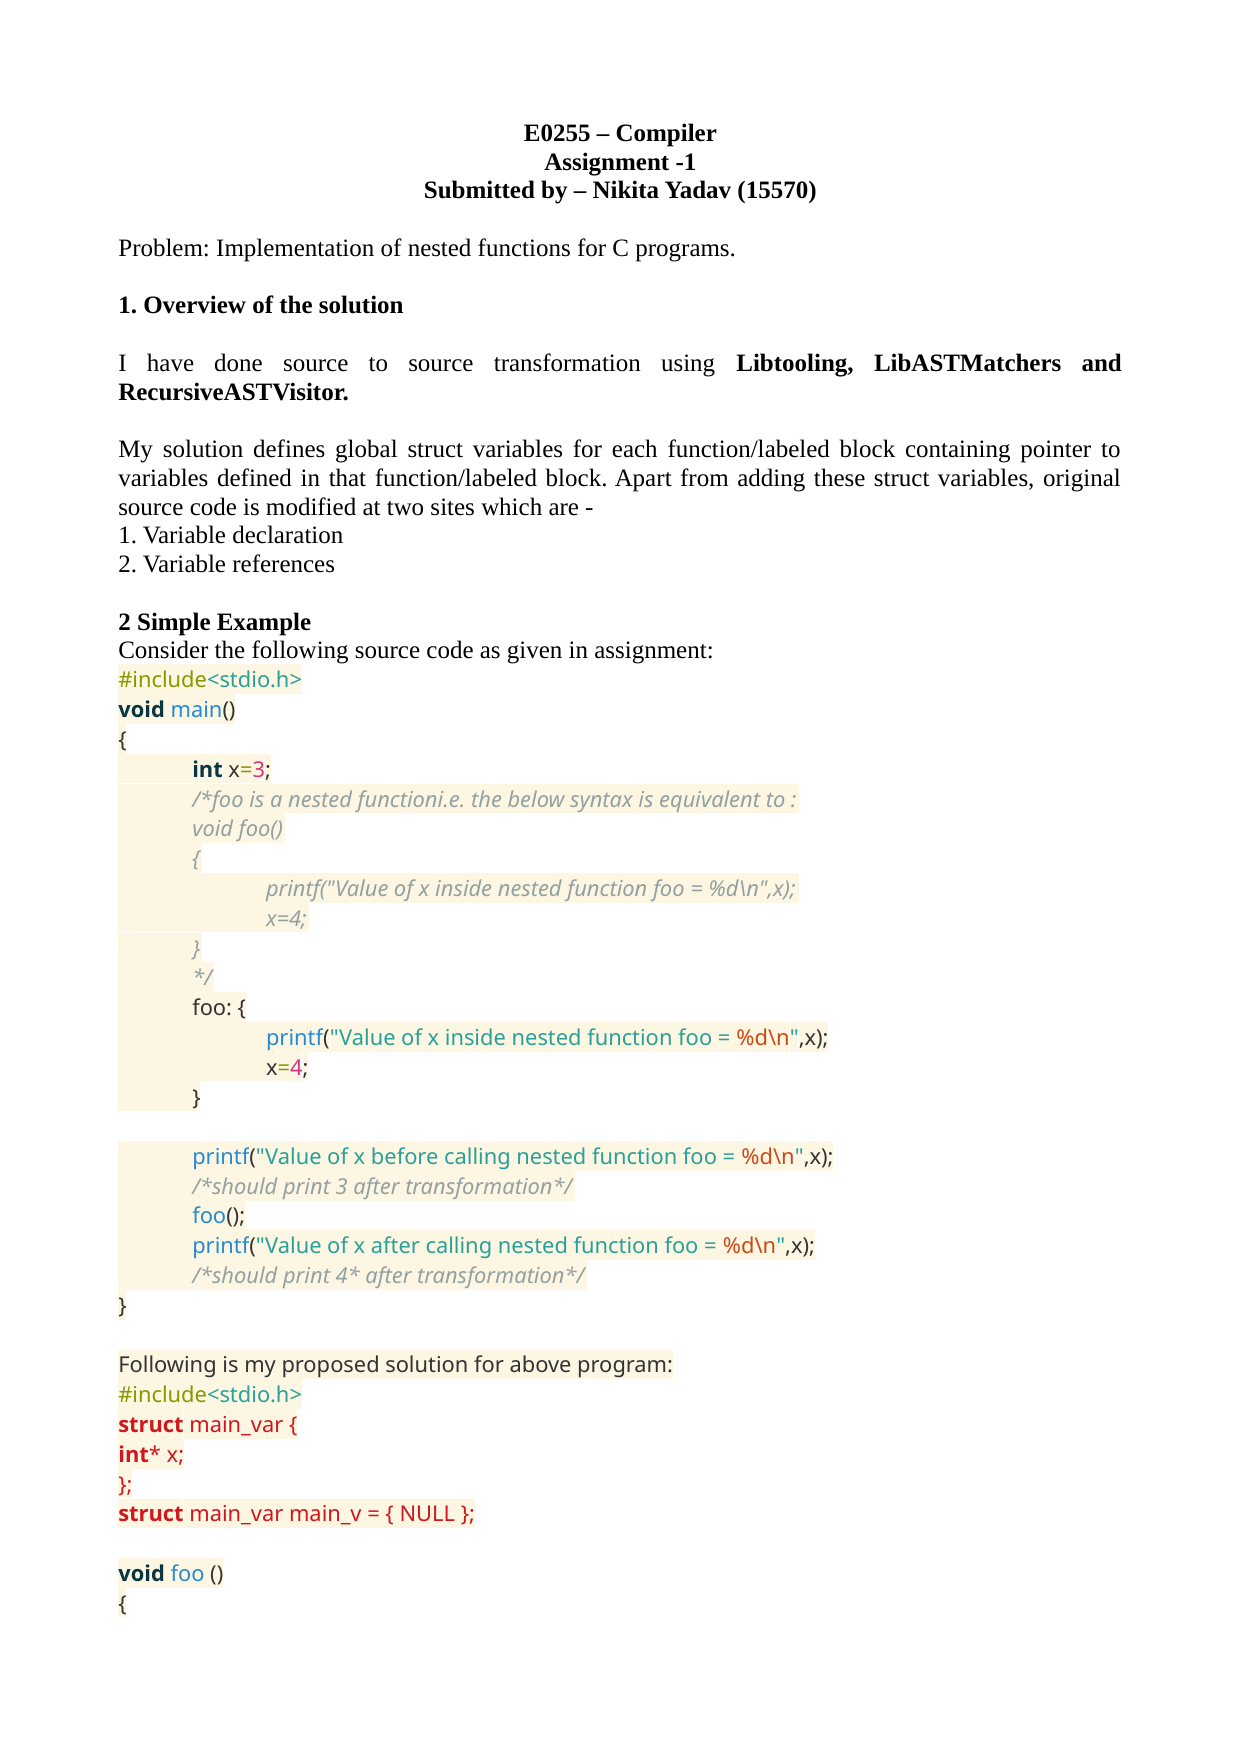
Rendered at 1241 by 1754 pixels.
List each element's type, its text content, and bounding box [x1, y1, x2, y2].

text foo(); [118, 1201, 1122, 1230]
text void foo() [118, 813, 1122, 843]
text Following is my proposed solution for above program: [118, 1349, 1122, 1379]
text I have done source to source transformation using Libtooling, LibASTMatchers and RecursiveASTVisitor. [118, 348, 1122, 406]
text */ [118, 962, 1122, 992]
text /*foo is a nested functioni.e. the below syntax is equivalent to : [118, 783, 1122, 813]
text Problem: Implementation of nested functions for C programs. [118, 233, 1122, 262]
text Consider the following source code as given in assignment: [118, 636, 1122, 664]
text int x=3; [118, 754, 1122, 783]
text x=4; [118, 1052, 1122, 1081]
text { [118, 843, 1122, 873]
text /*should print 4* after transformation*/ [118, 1260, 1122, 1290]
text } [118, 1290, 1122, 1320]
text } [118, 1081, 1122, 1111]
text printf("Value of x after calling nested function foo = %d\n",x); [118, 1230, 1122, 1260]
text x=4; [118, 903, 1122, 932]
text int* x; [118, 1439, 1122, 1469]
text }; [118, 1469, 1122, 1498]
text printf("Value of x before calling nested function foo = %d\n",x); [118, 1141, 1122, 1171]
text void main() [118, 694, 1122, 724]
text 2. Variable references [118, 549, 1122, 578]
text #include<stdio.h> [118, 664, 1122, 694]
text struct main_var { [118, 1409, 1122, 1439]
text struct main_var main_v = { NULL }; [118, 1498, 1122, 1528]
text void foo () [118, 1558, 1122, 1588]
text Assignment -1 [118, 147, 1122, 176]
text printf("Value of x inside nested function foo = %d\n",x); [118, 1022, 1122, 1052]
text 2 Simple Example [118, 607, 1122, 636]
text /*should print 3 after transformation*/ [118, 1171, 1122, 1201]
text E0255 – Compiler [118, 118, 1122, 147]
text My solution defines global struct variables for each function/labeled block containing pointer to variables defined in that function/labeled block. Apart from adding these struct variables, original source code is modified at two sites which are - [118, 434, 1122, 521]
text foo: { [118, 992, 1122, 1022]
text printf("Value of x inside nested function foo = %d\n",x); [118, 873, 1122, 903]
text #include<stdio.h> [118, 1379, 1122, 1409]
text } [118, 932, 1122, 962]
text 1. Variable declaration [118, 521, 1122, 549]
text Submitted by – Nikita Yadav (15570) [118, 176, 1122, 204]
text { [118, 724, 1122, 754]
text { [118, 1588, 1122, 1617]
text 1. Overview of the solution [118, 291, 1122, 319]
